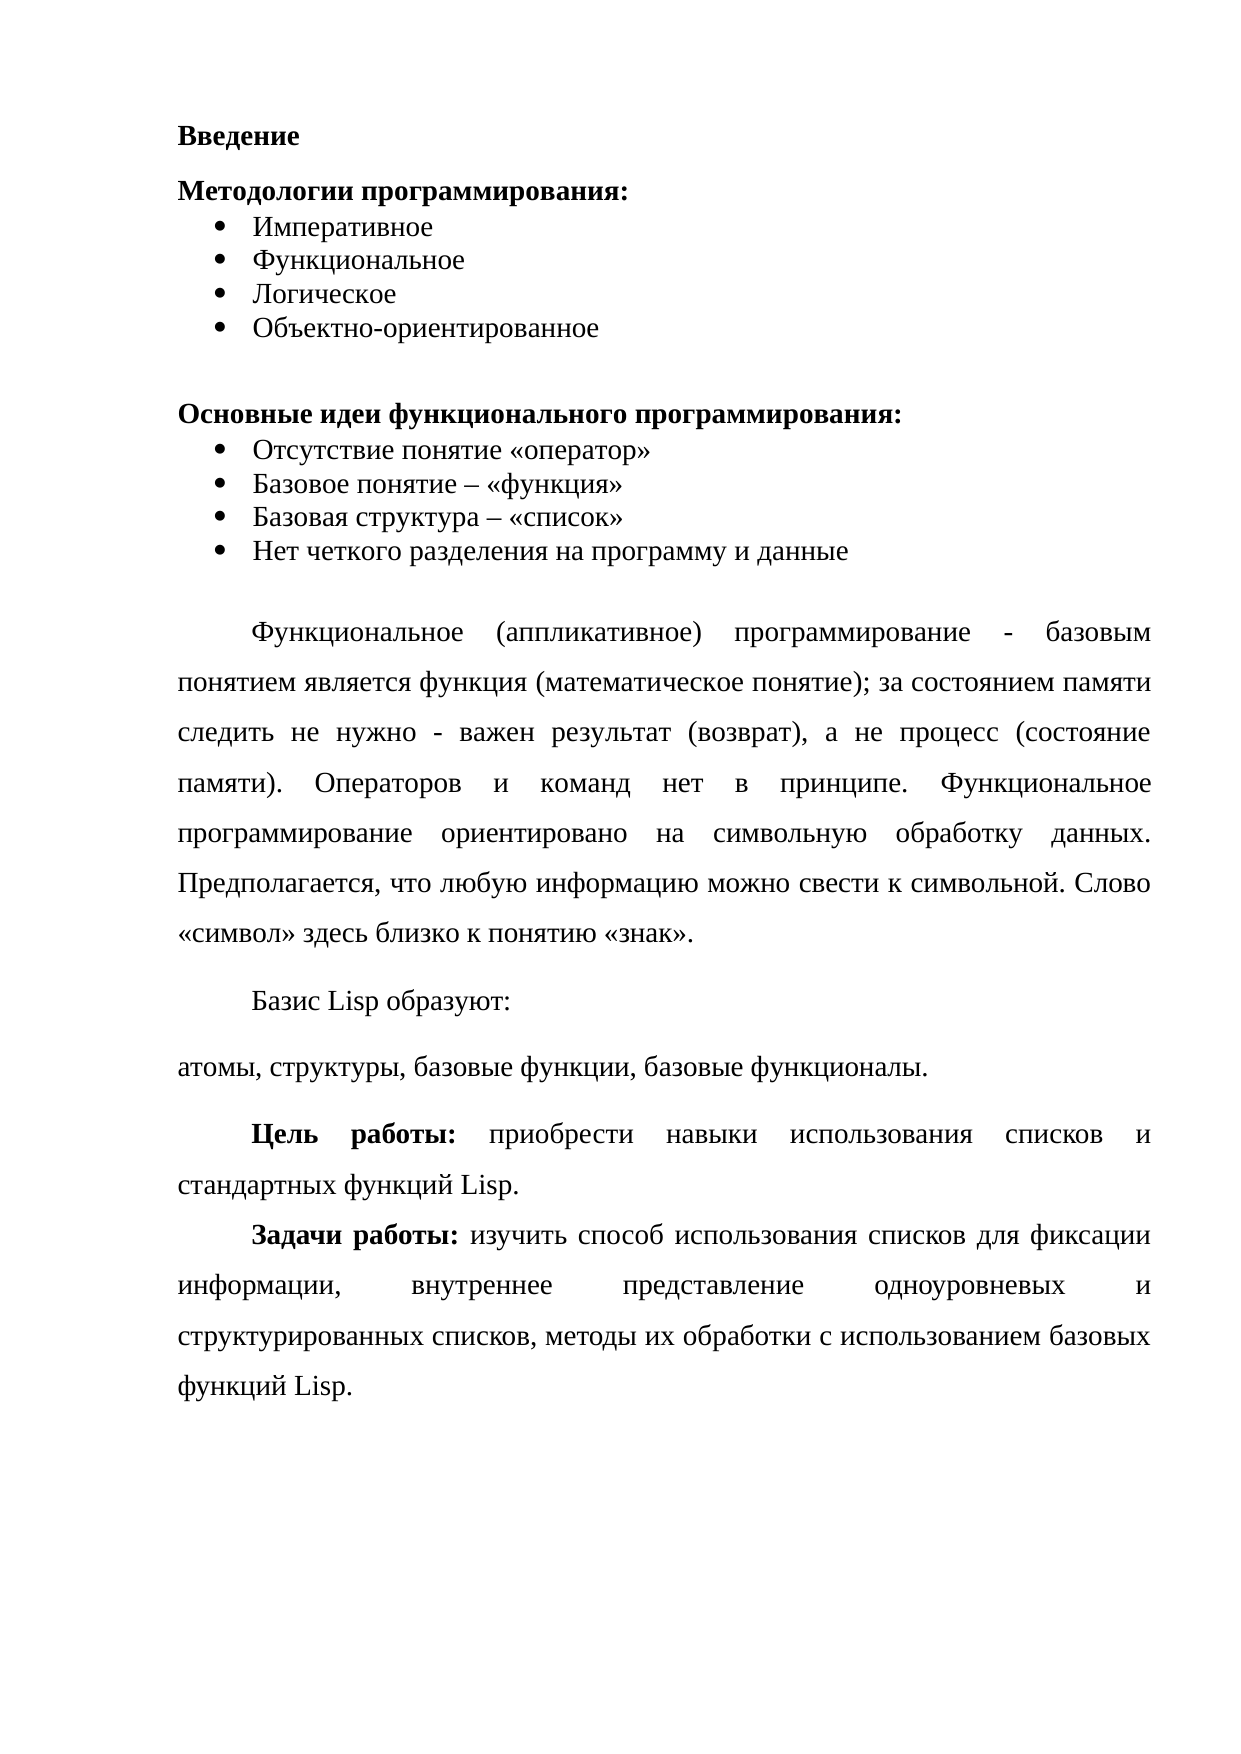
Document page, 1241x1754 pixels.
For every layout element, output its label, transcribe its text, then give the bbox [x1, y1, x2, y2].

list Императивное [215, 209, 1152, 242]
list Логическое [215, 276, 1152, 310]
list Базовая структура – «список» [215, 499, 1152, 533]
list Отсутствие понятие «оператор» [215, 432, 1152, 466]
text атомы, структуры, базовые функции, базовые функционалы. [177, 1049, 1152, 1083]
list Функциональное [215, 242, 1152, 276]
text Задачи работы: изучить способ использования списков для фиксации информации, внутреннее представление одноуровневых и структурированных списков, методы их обработки с использованием базовых функций Lisp. [177, 1217, 1152, 1402]
list Нет четкого разделения на программу и данные [215, 533, 1152, 567]
subtitle Основные идеи функционального программирования: [177, 396, 1152, 430]
list Объектно-ориентированное [215, 310, 1152, 343]
text Функциональное (аппликативное) программирование - базовым понятием является функция (математическое понятие); за состоянием памяти следить не нужно - важен результат (возврат), а не процесс (состояние памяти). Операторов и команд нет в принципе. Функциональное программирование ориентировано на символьную обработку данных. Предполагается, что любую информацию можно свести к символьной. Слово «символ» здесь близко к понятию «знак». [177, 614, 1152, 949]
subtitle Методологии программирования: [177, 173, 1152, 206]
list Базовое понятие – «функция» [215, 466, 1152, 499]
text Цель работы: приобрести навыки использования списков и стандартных функций Lisp. [177, 1117, 1152, 1200]
text Базис Lisp образуют: [177, 983, 1152, 1016]
subtitle Введение [177, 118, 1152, 152]
